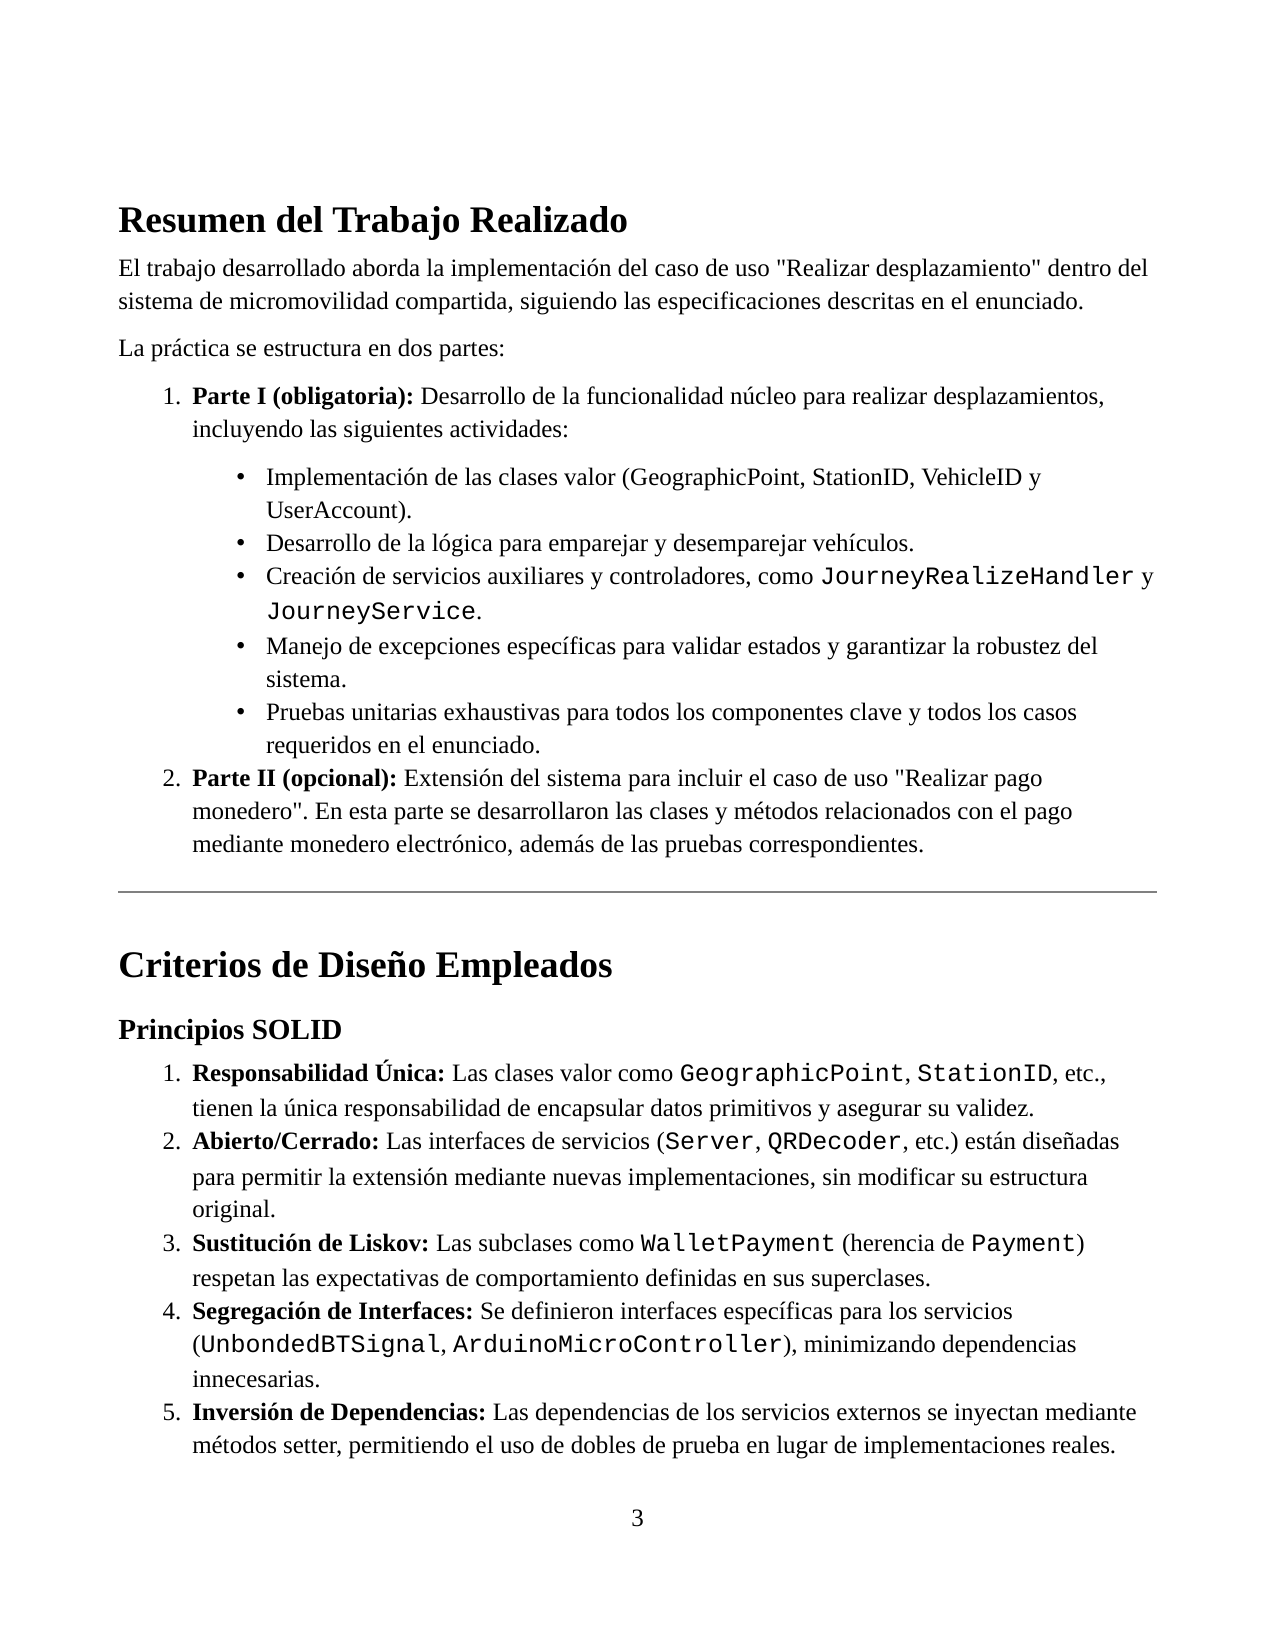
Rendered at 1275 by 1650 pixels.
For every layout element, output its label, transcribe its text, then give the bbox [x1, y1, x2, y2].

list Implementación de las clases valor (GeographicPoint, StationID, VehicleID y UserAccount). [236, 462, 1157, 523]
text La práctica se estructura en dos partes: [118, 333, 1157, 362]
text El trabajo desarrollado aborda la implementación del caso de uso "Realizar desplazamiento" dentro del sistema de micromovilidad compartida, siguiendo las especificaciones descritas en el enunciado. [118, 253, 1157, 314]
list Parte I (obligatoria): Desarrollo de la funcionalidad núcleo para realizar desplazamientos, incluyendo las siguientes actividades: [162, 381, 1157, 443]
subtitle Resumen del Trabajo Realizado [118, 197, 1157, 240]
subtitle Criterios de Diseño Empleados [118, 942, 1157, 985]
list Inversión de Dependencias: Las dependencias de los servicios externos se inyectan mediante métodos setter, permitiendo el uso de dobles de prueba en lugar de implementaciones reales. [162, 1397, 1157, 1459]
list Responsabilidad Única: Las clases valor como GeographicPoint, StationID, etc., tienen la única responsabilidad de encapsular datos primitivos y asegurar su validez. [162, 1058, 1157, 1122]
list Parte II (opcional): Extensión del sistema para incluir el caso de uso "Realizar pago monedero". En esta parte se desarrollaron las clases y métodos relacionados con el pago mediante monedero electrónico, además de las pruebas correspondientes. [162, 763, 1157, 858]
list Abierto/Cerrado: Las interfaces de servicios (Server, QRDecoder, etc.) están diseñadas para permitir la extensión mediante nuevas implementaciones, sin modificar su estructura original. [162, 1126, 1157, 1223]
list Creación de servicios auxiliares y controladores, como JourneyRealizeHandler y JourneyService. [236, 561, 1157, 627]
list Desarrollo de la lógica para emparejar y desemparejar vehículos. [236, 528, 1157, 556]
list Sustitución de Liskov: Las subclases como WalletPayment (herencia de Payment) respetan las expectativas de comportamiento definidas en sus superclases. [162, 1228, 1157, 1291]
list Manejo de excepciones específicas para validar estados y garantizar la robustez del sistema. [236, 631, 1157, 693]
list Segregación de Interfaces: Se definieron interfaces específicas para los servicios (UnbondedBTSignal, ArduinoMicroController), minimizando dependencias innecesarias. [162, 1296, 1157, 1393]
list Pruebas unitarias exhaustivas para todos los componentes clave y todos los casos requeridos en el enunciado. [236, 697, 1157, 759]
subtitle Principios SOLID [118, 1012, 1157, 1046]
